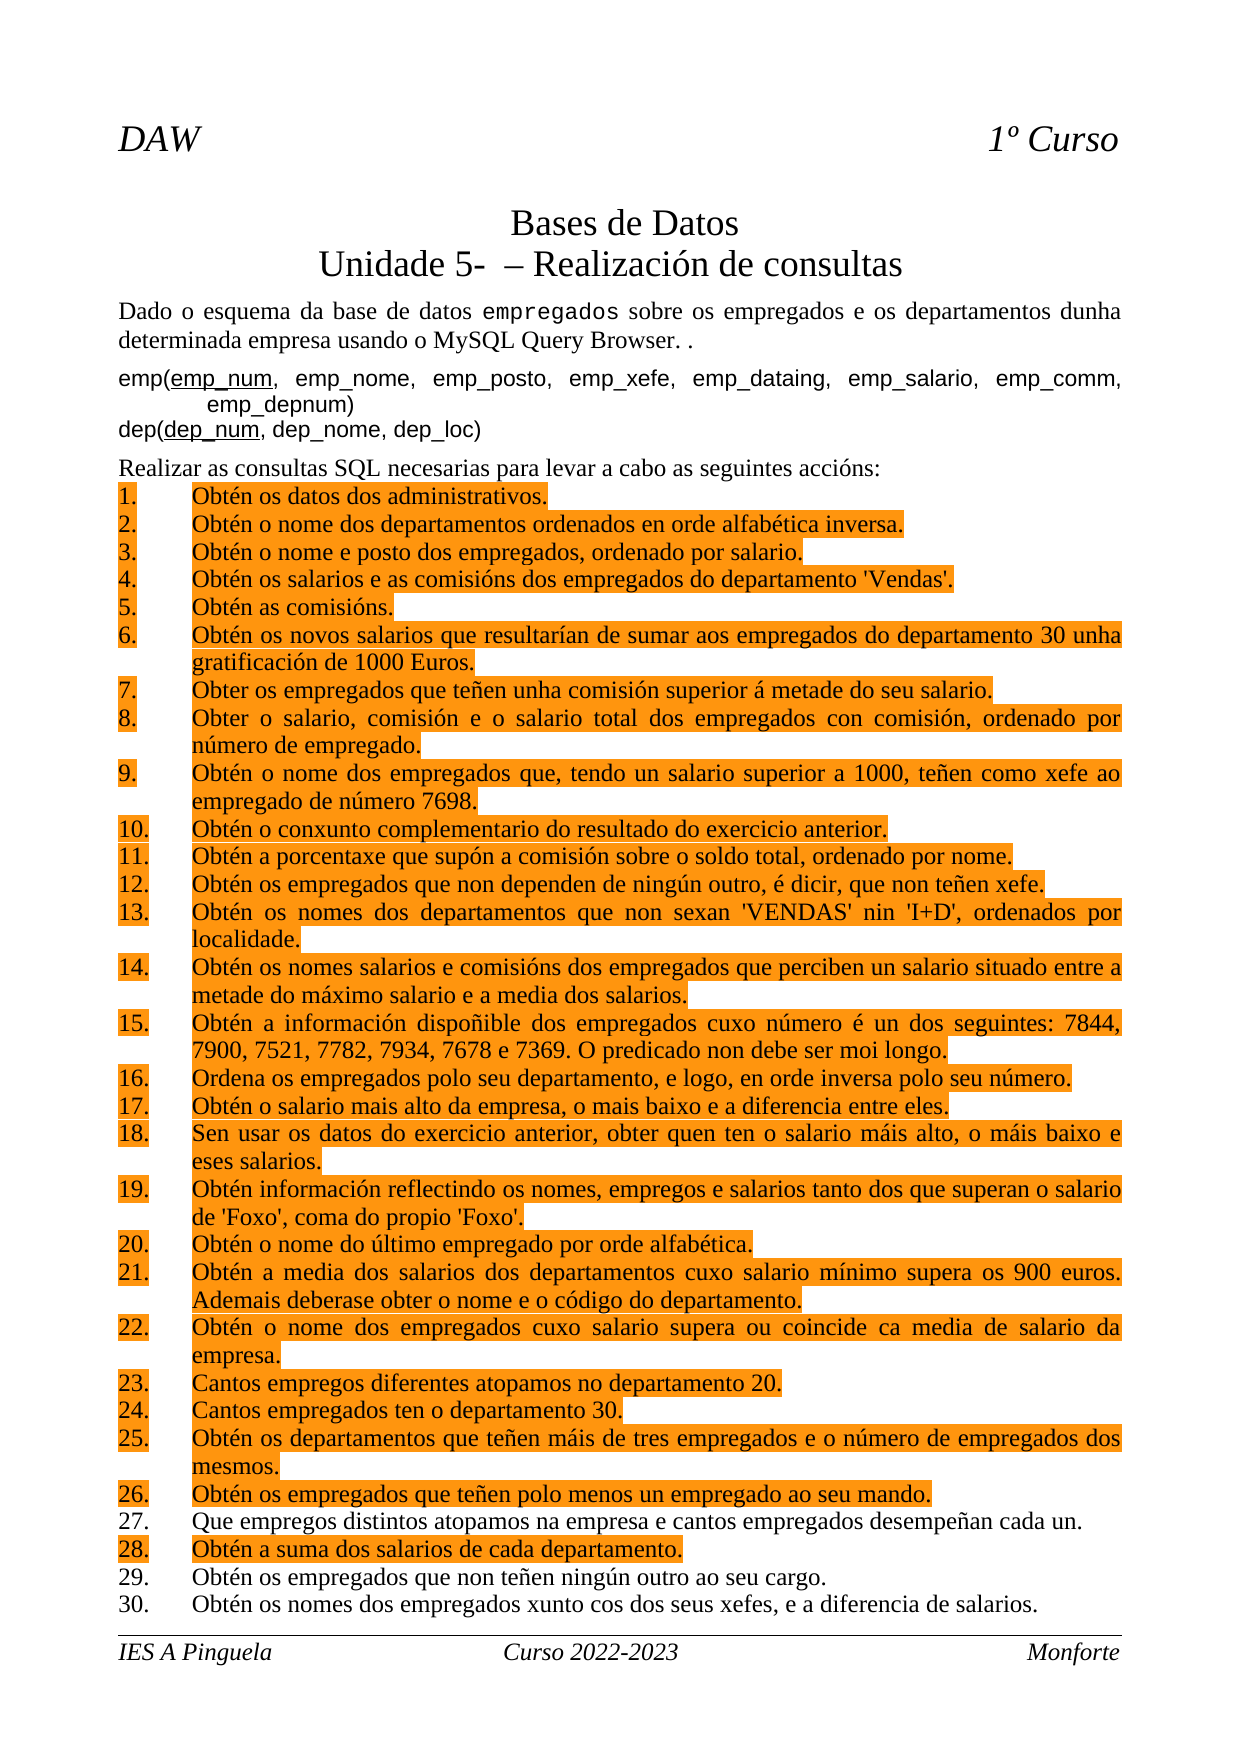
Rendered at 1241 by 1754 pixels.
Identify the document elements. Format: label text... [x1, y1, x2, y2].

list Obtén os datos dos administrativos. [118, 482, 1122, 510]
list Obtén o nome do último empregado por orde alfabética. [118, 1230, 1122, 1258]
text Unidade 5- – Realización de consultas [118, 243, 1122, 285]
text Realizar as consultas SQL necesarias para levar a cabo as seguintes accións: [118, 454, 1122, 482]
list Obtén os empregados que teñen polo menos un empregado ao seu mando. [118, 1480, 1122, 1507]
list Cantos empregos diferentes atopamos no departamento 20. [118, 1369, 1122, 1397]
text Dado o esquema da base de datos empregados sobre os empregados e os departamentos dunha determinada empresa usando o MySQL Query Browser. . [118, 297, 1122, 354]
list Obtén o salario mais alto da empresa, o mais baixo e a diferencia entre eles. [118, 1092, 1122, 1119]
list Obtén o nome dos empregados cuxo salario supera ou coincide ca media de salario da empresa. [118, 1313, 1122, 1369]
list Obtén os nomes salarios e comisións dos empregados que perciben un salario situado entre a metade do máximo salario e a media dos salarios. [118, 953, 1122, 1009]
list Cantos empregados ten o departamento 30. [118, 1397, 1122, 1424]
list Obtén información reflectindo os nomes, empregos e salarios tanto dos que superan o salario de 'Foxo', coma do propio 'Foxo'. [118, 1175, 1122, 1230]
list Obtén a porcentaxe que supón a comisión sobre o soldo total, ordenado por nome. [118, 842, 1122, 870]
list Sen usar os datos do exercicio anterior, obter quen ten o salario máis alto, o máis baixo e eses salarios. [118, 1119, 1122, 1175]
list Obtén os departamentos que teñen máis de tres empregados e o número de empregados dos mesmos. [118, 1424, 1122, 1480]
list Obtén os nomes dos empregados xunto cos dos seus xefes, e a diferencia de salarios. [118, 1591, 1122, 1618]
list Obtén os empregados que non dependen de ningún outro, é dicir, que non teñen xefe. [118, 870, 1122, 898]
text emp(emp_num, emp_nome, emp_posto, emp_xefe, emp_dataing, emp_salario, emp_comm, emp_depnum) [118, 366, 1122, 417]
list Ordena os empregados polo seu departamento, e logo, en orde inversa polo seu número. [118, 1064, 1122, 1092]
list Obtén o nome dos empregados que, tendo un salario superior a 1000, teñen como xefe ao empregado de número 7698. [118, 759, 1122, 815]
list Obtén o nome e posto dos empregados, ordenado por salario. [118, 538, 1122, 565]
list Obtén os nomes dos departamentos que non sexan 'VENDAS' nin 'I+D', ordenados por localidade. [118, 898, 1122, 953]
list Obtén os novos salarios que resultarían de sumar aos empregados do departamento 30 unha gratificación de 1000 Euros. [118, 621, 1122, 676]
list Obtén o conxunto complementario do resultado do exercicio anterior. [118, 815, 1122, 842]
list Obtén a información dispoñible dos empregados cuxo número é un dos seguintes: 7844, 7900, 7521, 7782, 7934, 7678 e 7369. O predicado non debe ser moi longo. [118, 1009, 1122, 1064]
list Obter o salario, comisión e o salario total dos empregados con comisión, ordenado por número de empregado. [118, 704, 1122, 759]
text Bases de Datos [118, 202, 1122, 243]
list Obtén a media dos salarios dos departamentos cuxo salario mínimo supera os 900 euros. Ademais deberase obter o nome e o código do departamento. [118, 1258, 1122, 1313]
list Que empregos distintos atopamos na empresa e cantos empregados desempeñan cada un. [118, 1507, 1122, 1535]
list Obtén a suma dos salarios de cada departamento. [118, 1535, 1122, 1563]
list Obter os empregados que teñen unha comisión superior á metade do seu salario. [118, 676, 1122, 704]
text dep(dep_num, dep_nome, dep_loc) [118, 417, 1122, 443]
list Obtén os empregados que non teñen ningún outro ao seu cargo. [118, 1563, 1122, 1591]
list Obtén as comisións. [118, 593, 1122, 621]
list Obtén o nome dos departamentos ordenados en orde alfabética inversa. [118, 510, 1122, 538]
list Obtén os salarios e as comisións dos empregados do departamento 'Vendas'. [118, 565, 1122, 593]
